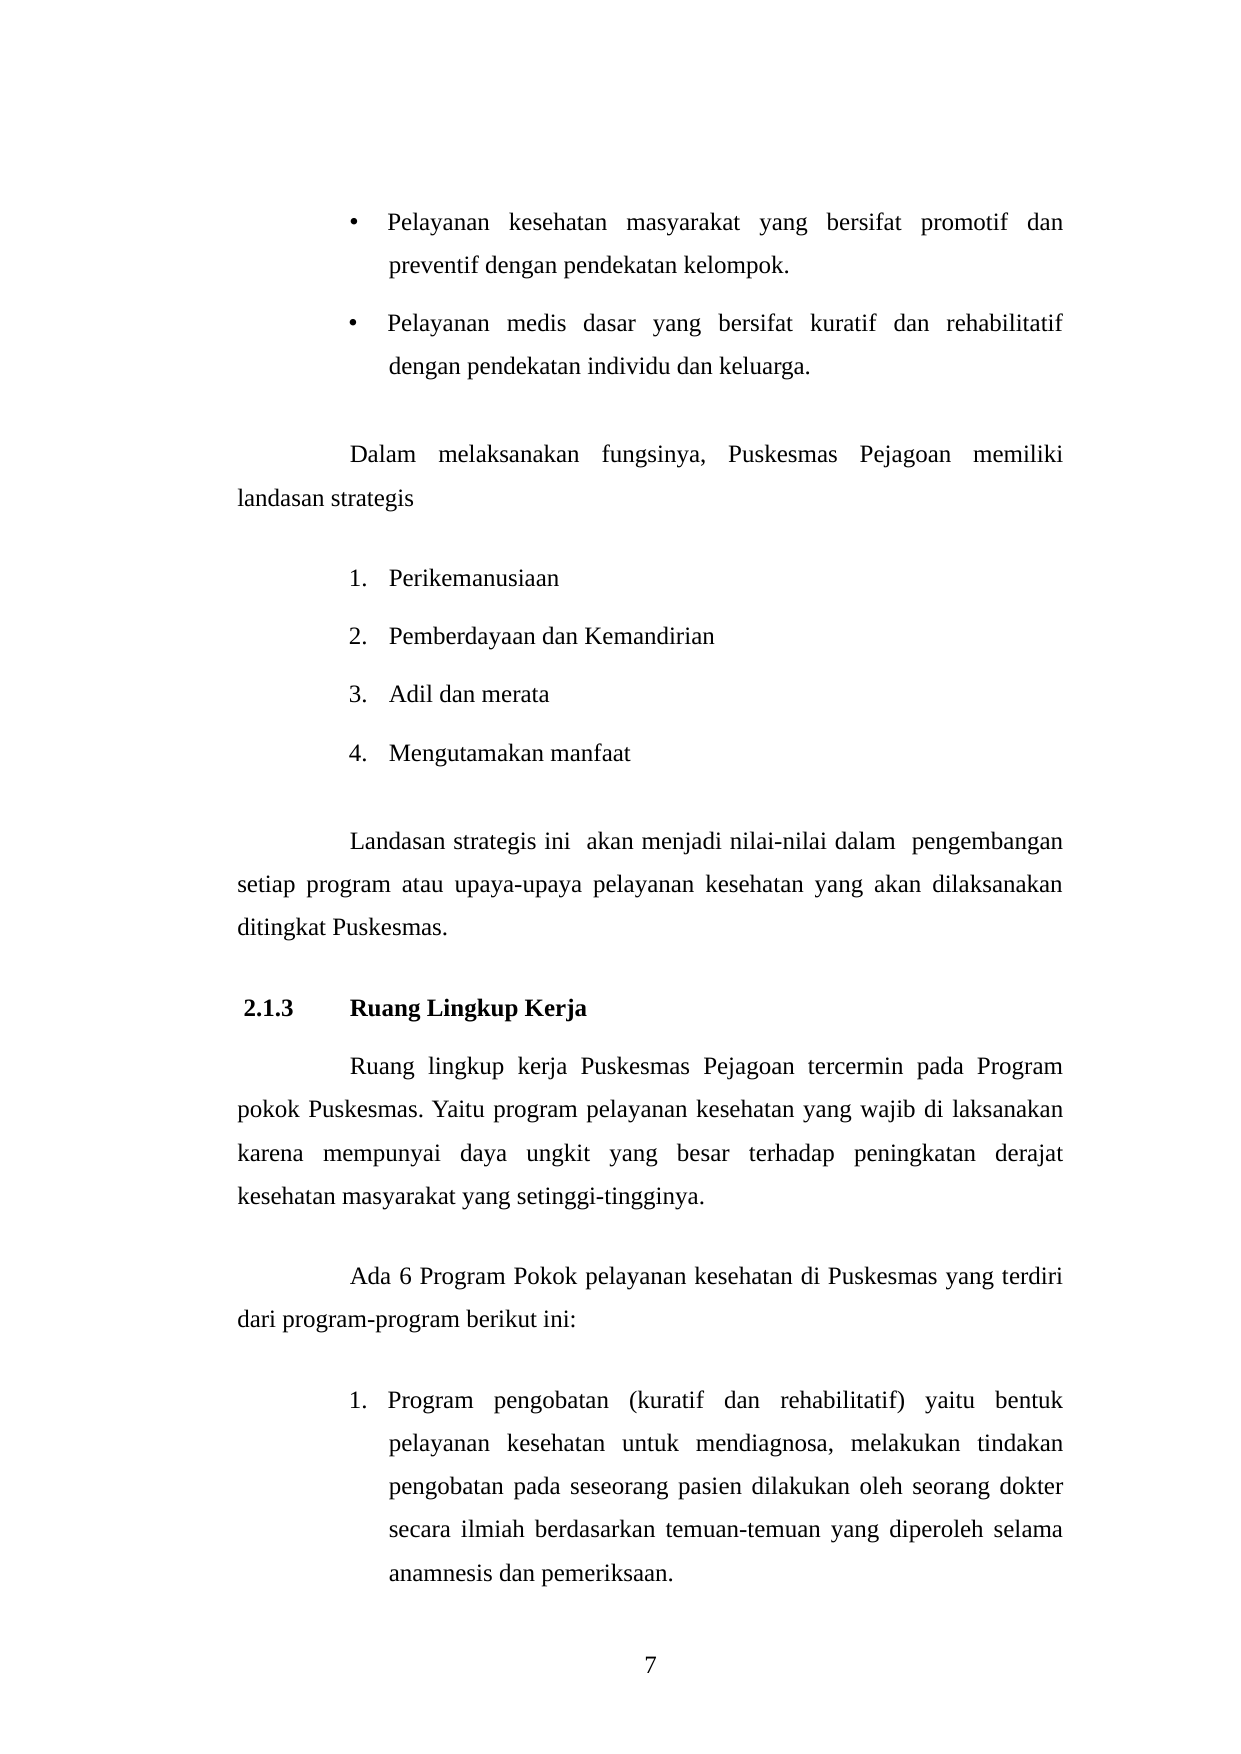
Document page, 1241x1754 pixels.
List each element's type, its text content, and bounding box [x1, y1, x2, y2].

text Landasan strategis ini akan menjadi nilai-nilai dalam pengembangan setiap program atau upaya-upaya pelayanan kesehatan yang akan dilaksanakan ditingkat Puskesmas. [237, 826, 1063, 941]
list Ruang Lingkup Kerja [237, 993, 1063, 1021]
list Pelayanan medis dasar yang bersifat kuratif dan rehabilitatif dengan pendekatan individu dan keluarga. [349, 308, 1063, 380]
text 3. Adil dan merata [349, 679, 1063, 708]
text Ruang lingkup kerja Puskesmas Pejagoan tercermin pada Program pokok Puskesmas. Yaitu program pelayanan kesehatan yang wajib di laksanakan karena mempunyai daya ungkit yang besar terhadap peningkatan derajat kesehatan masyarakat yang setinggi-tingginya. [237, 1051, 1063, 1209]
text Ada 6 Program Pokok pelayanan kesehatan di Puskesmas yang terdiri dari program-program berikut ini: [237, 1261, 1063, 1333]
text 4. Mengutamakan manfaat [349, 738, 1063, 766]
text 2. Pemberdayaan dan Kemandirian [349, 621, 1063, 650]
text 1. Program pengobatan (kuratif dan rehabilitatif) yaitu bentuk pelayanan kesehatan untuk mendiagnosa, melakukan tindakan pengobatan pada seseorang pasien dilakukan oleh seorang dokter secara ilmiah berdasarkan temuan-temuan yang diperoleh selama anamnesis dan pemeriksaan. [349, 1385, 1063, 1586]
text 1. Perikemanusiaan [349, 563, 1063, 592]
text Dalam melaksanakan fungsinya, Puskesmas Pejagoan memiliki landasan strategis [237, 439, 1063, 511]
list Pelayanan kesehatan masyarakat yang bersifat promotif dan preventif dengan pendekatan kelompok. [349, 207, 1063, 279]
